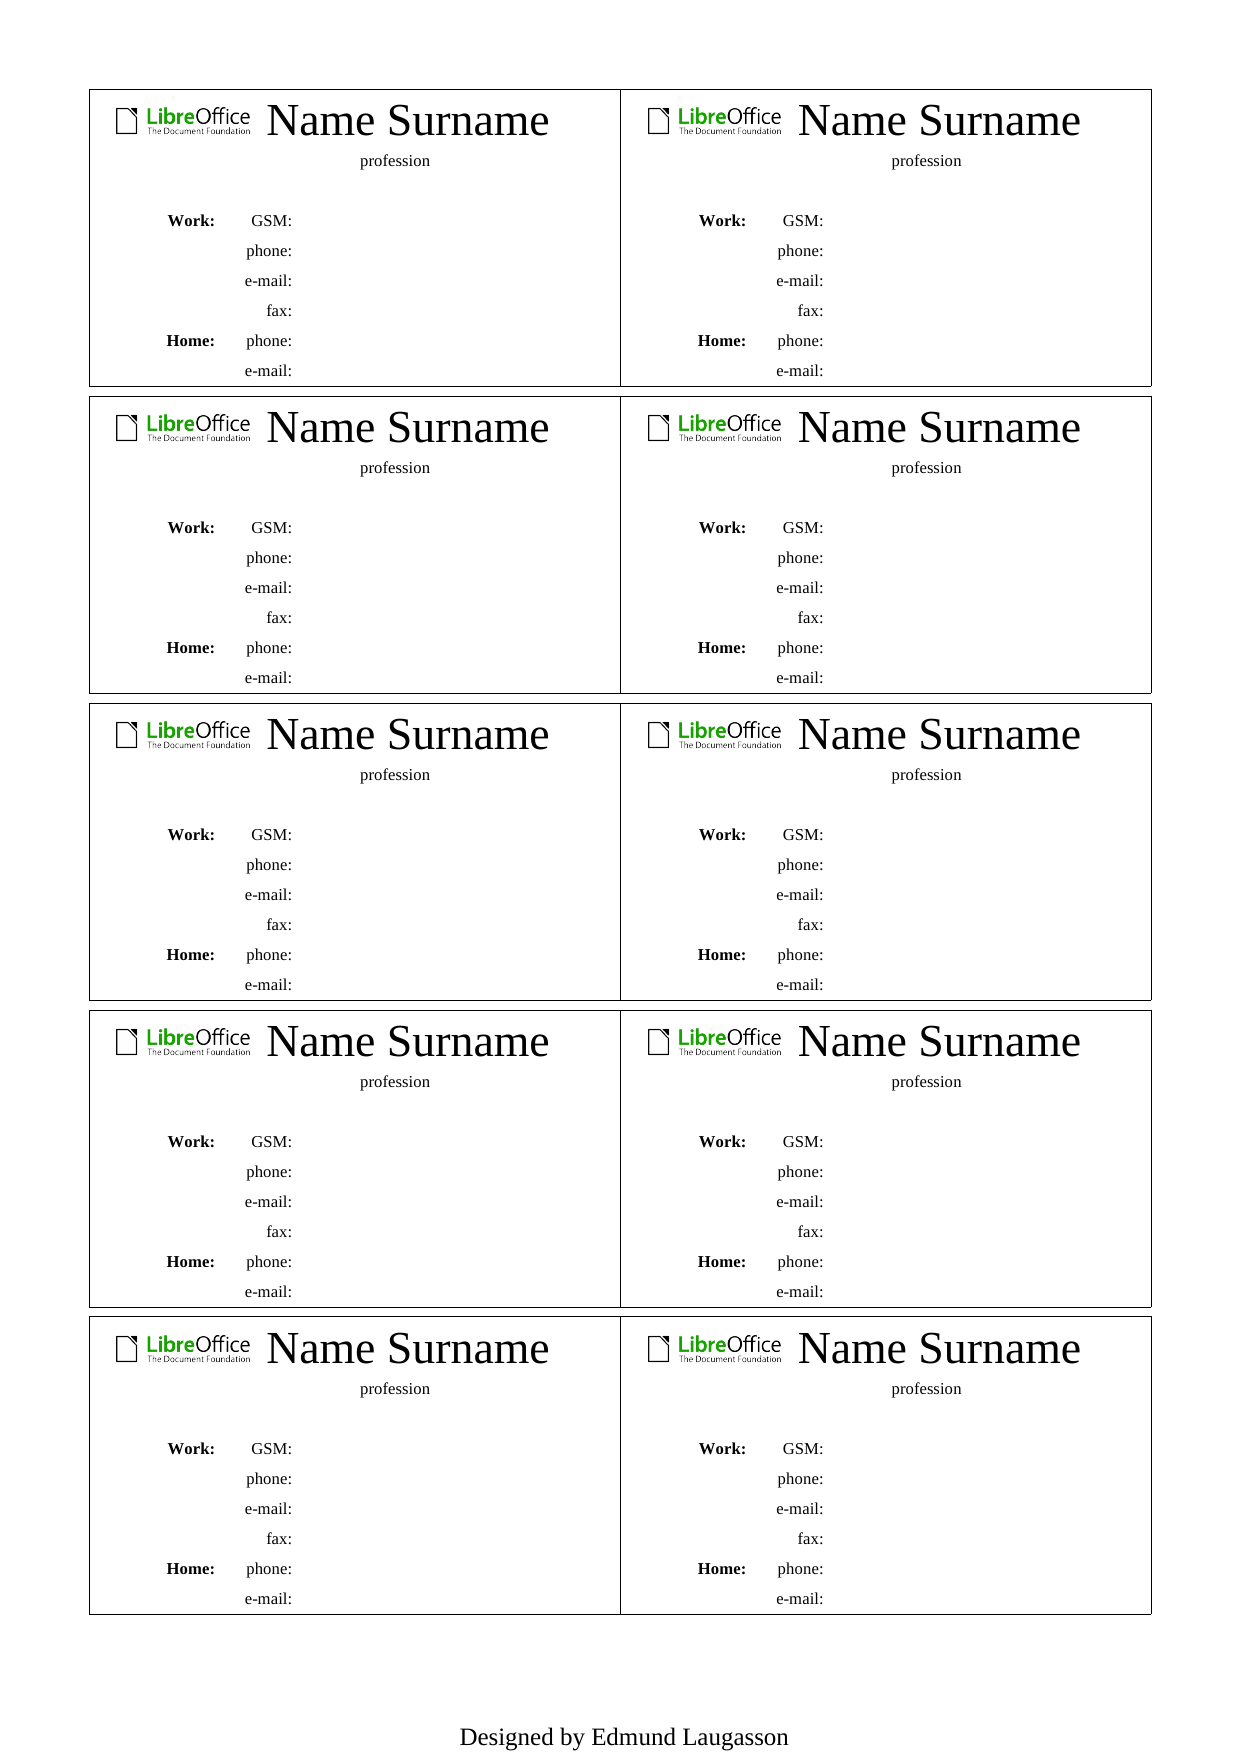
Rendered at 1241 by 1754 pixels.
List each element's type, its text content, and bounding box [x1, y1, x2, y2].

table_cell Work: [109, 1127, 221, 1157]
table_cell fax: [221, 910, 298, 940]
table_cell [1122, 1434, 1151, 1464]
table_cell e-mail: [752, 573, 829, 603]
table_cell [591, 1127, 620, 1157]
table_cell [641, 356, 752, 386]
table_cell [829, 1127, 1122, 1157]
table_cell [90, 1404, 221, 1434]
table_cell [591, 633, 620, 663]
table_cell [641, 1277, 752, 1307]
table_cell phone: [221, 850, 298, 880]
table_cell e-mail: [752, 880, 829, 910]
table_cell [641, 880, 752, 910]
table_cell phone: [221, 940, 298, 970]
table_cell fax: [221, 296, 298, 326]
table_cell [1122, 940, 1151, 970]
table_cell [829, 296, 1122, 326]
table_cell [591, 236, 620, 266]
table_cell [298, 1524, 591, 1554]
table_cell [298, 1494, 591, 1524]
table_cell [90, 1524, 109, 1554]
table_cell Home: [641, 1247, 752, 1277]
table_cell [1122, 543, 1151, 573]
table_cell [591, 603, 620, 633]
table_cell [621, 940, 641, 970]
table_cell [298, 1127, 591, 1157]
table_cell phone: [752, 543, 829, 573]
table_cell [90, 356, 109, 386]
table_cell [621, 1127, 641, 1157]
table_cell [1122, 633, 1151, 663]
table_cell [298, 543, 591, 573]
picture [637, 96, 791, 146]
table_cell GSM: [752, 1434, 829, 1464]
table_cell Work: [641, 513, 752, 543]
table_cell [829, 970, 1122, 1000]
table_cell e-mail: [752, 1187, 829, 1217]
table_cell GSM: [221, 513, 298, 543]
table_cell [1122, 236, 1151, 266]
table_cell [621, 1584, 641, 1614]
table_cell [621, 206, 641, 236]
table_cell [621, 266, 641, 296]
table_cell [829, 1494, 1122, 1524]
table_cell e-mail: [752, 356, 829, 386]
table_cell phone: [221, 633, 298, 663]
table_cell [90, 1097, 221, 1127]
table_cell [298, 1464, 591, 1494]
picture [637, 1323, 791, 1374]
picture [105, 96, 260, 146]
table_cell fax: [752, 603, 829, 633]
table_cell [298, 266, 591, 296]
table_cell [641, 850, 752, 880]
table_cell fax: [752, 1524, 829, 1554]
table_cell phone: [221, 1247, 298, 1277]
table_cell [621, 543, 641, 573]
table_cell [90, 236, 109, 266]
table_cell [298, 326, 591, 356]
table_cell Work: [641, 1127, 752, 1157]
table_cell [109, 356, 221, 386]
table_cell [109, 663, 221, 693]
table_cell [829, 1464, 1122, 1494]
table_cell [621, 880, 641, 910]
table_cell [90, 820, 109, 850]
table_cell [90, 543, 109, 573]
table_cell [109, 880, 221, 910]
table_cell [591, 543, 620, 573]
table_cell [90, 970, 109, 1000]
table_cell e-mail: [221, 1187, 298, 1217]
table_cell [621, 513, 641, 543]
table_cell [298, 1277, 591, 1307]
table_cell [298, 356, 591, 386]
table_cell [641, 1157, 752, 1187]
table_cell [621, 850, 641, 880]
table_cell [621, 970, 641, 1000]
table_cell [1122, 850, 1151, 880]
table_cell [1122, 356, 1151, 386]
table_cell [829, 326, 1122, 356]
table_cell [298, 206, 591, 236]
table_cell [621, 483, 752, 513]
table_cell [1122, 1494, 1151, 1524]
table_cell [90, 176, 221, 206]
table_cell [109, 603, 221, 633]
table_cell [591, 356, 620, 386]
table_cell Home: [641, 1554, 752, 1584]
table_cell [829, 1217, 1122, 1247]
table_cell phone: [221, 1157, 298, 1187]
table_cell Home: [109, 633, 221, 663]
table_cell [829, 850, 1122, 880]
table_cell [621, 663, 641, 693]
table_cell [109, 296, 221, 326]
table_cell e-mail: [221, 970, 298, 1000]
table_cell e-mail: [221, 1494, 298, 1524]
table_cell [591, 1434, 620, 1464]
table_cell [90, 1127, 109, 1157]
table_header Name Surname profession [90, 90, 620, 176]
table_cell [591, 1524, 620, 1554]
table_cell phone: [752, 850, 829, 880]
table_cell Home: [109, 326, 221, 356]
picture [637, 710, 791, 760]
table_cell [591, 573, 620, 603]
table_cell [90, 1217, 109, 1247]
table_cell [1122, 1187, 1151, 1217]
table_cell [298, 1584, 591, 1614]
table_cell [829, 633, 1122, 663]
table_cell [829, 1584, 1122, 1614]
table_cell [621, 1157, 641, 1187]
table_cell Work: [109, 820, 221, 850]
table_cell [90, 663, 109, 693]
table_cell [109, 266, 221, 296]
table_cell [1122, 1247, 1151, 1277]
table_cell [641, 543, 752, 573]
table_cell [90, 326, 109, 356]
table_cell Home: [109, 1247, 221, 1277]
table_cell [591, 1247, 620, 1277]
table_cell [90, 603, 109, 633]
table_cell [1122, 880, 1151, 910]
table_cell [829, 266, 1122, 296]
table_cell [90, 1277, 109, 1307]
table_cell Work: [641, 1434, 752, 1464]
table_cell [1122, 1584, 1151, 1614]
table_cell [1122, 1127, 1151, 1157]
table_cell [90, 1464, 109, 1494]
table_cell [641, 1584, 752, 1614]
table_cell [621, 1464, 641, 1494]
table_cell [109, 1277, 221, 1307]
table_cell [621, 326, 641, 356]
table_cell [221, 1097, 620, 1127]
table_cell [1122, 1157, 1151, 1187]
table_cell [90, 266, 109, 296]
table_cell [1122, 1464, 1151, 1494]
table_cell [621, 1524, 641, 1554]
table_cell [1122, 910, 1151, 940]
table_cell GSM: [221, 1434, 298, 1464]
table_cell [621, 1187, 641, 1217]
table_cell [621, 790, 752, 820]
table_cell [298, 880, 591, 910]
table_header Name Surname profession [621, 704, 1151, 790]
table_cell [621, 820, 641, 850]
table_cell phone: [752, 1554, 829, 1584]
table_cell [591, 296, 620, 326]
table_cell Work: [109, 513, 221, 543]
table_cell Work: [109, 206, 221, 236]
table_cell GSM: [752, 513, 829, 543]
table_cell GSM: [752, 820, 829, 850]
table_cell phone: [221, 1554, 298, 1584]
table_cell [591, 1157, 620, 1187]
table_cell [1122, 1524, 1151, 1554]
table_cell [591, 206, 620, 236]
table_cell [109, 1524, 221, 1554]
table_cell Home: [641, 940, 752, 970]
table_cell [591, 1464, 620, 1494]
table_cell [90, 1554, 109, 1584]
table_cell phone: [752, 1247, 829, 1277]
table_cell [829, 1247, 1122, 1277]
table_cell [591, 850, 620, 880]
table_cell [752, 1097, 1151, 1127]
table_cell [621, 1277, 641, 1307]
table_cell [829, 236, 1122, 266]
table_cell fax: [221, 603, 298, 633]
table_cell [641, 1187, 752, 1217]
table_cell [621, 1554, 641, 1584]
table_cell [221, 790, 620, 820]
table_cell [90, 790, 221, 820]
table_cell e-mail: [221, 266, 298, 296]
table_cell fax: [752, 1217, 829, 1247]
table_cell [109, 1494, 221, 1524]
table_cell [1122, 206, 1151, 236]
table_cell [90, 633, 109, 663]
table_cell [621, 603, 641, 633]
table_cell [109, 1584, 221, 1614]
table_cell [1122, 573, 1151, 603]
table_cell Work: [641, 206, 752, 236]
table_cell [109, 910, 221, 940]
table_cell [829, 663, 1122, 693]
table_header Name Surname profession [90, 397, 620, 483]
table_cell e-mail: [752, 1277, 829, 1307]
table_cell [298, 970, 591, 1000]
table_cell [591, 1277, 620, 1307]
table_cell e-mail: [221, 573, 298, 603]
table_cell [829, 910, 1122, 940]
table_cell [752, 483, 1151, 513]
table_cell e-mail: [752, 663, 829, 693]
table_cell [641, 1464, 752, 1494]
table_cell e-mail: [221, 1584, 298, 1614]
table_header Name Surname profession [621, 90, 1151, 176]
table_cell [298, 513, 591, 543]
table_cell [298, 603, 591, 633]
table_cell [109, 236, 221, 266]
table_cell [829, 513, 1122, 543]
table_cell GSM: [752, 1127, 829, 1157]
table_cell [621, 176, 752, 206]
table_cell [90, 1157, 109, 1187]
picture [105, 402, 260, 453]
table_header Name Surname profession [621, 397, 1151, 483]
table_cell phone: [221, 1464, 298, 1494]
table_cell e-mail: [221, 356, 298, 386]
table_cell [829, 1187, 1122, 1217]
picture [637, 1016, 791, 1067]
picture [105, 1323, 260, 1374]
table_cell [109, 573, 221, 603]
table_cell e-mail: [752, 1494, 829, 1524]
table_cell [109, 1187, 221, 1217]
table_cell [90, 1584, 109, 1614]
table_cell [621, 1434, 641, 1464]
table_cell [752, 176, 1151, 206]
table_cell fax: [752, 910, 829, 940]
table_cell [621, 1097, 752, 1127]
table_cell [90, 1247, 109, 1277]
table_cell [298, 573, 591, 603]
table_cell fax: [221, 1524, 298, 1554]
table_cell phone: [221, 236, 298, 266]
table_cell e-mail: [221, 663, 298, 693]
table_cell [298, 296, 591, 326]
table_cell Work: [641, 820, 752, 850]
picture [637, 402, 791, 453]
table_cell [221, 176, 620, 206]
table_cell fax: [752, 296, 829, 326]
table_cell [1122, 1277, 1151, 1307]
table_cell [221, 1404, 620, 1434]
table_cell Home: [641, 326, 752, 356]
table_header Name Surname profession [621, 1011, 1151, 1097]
table_cell [591, 940, 620, 970]
table_cell [641, 970, 752, 1000]
table_cell [829, 356, 1122, 386]
table_cell [829, 1524, 1122, 1554]
table_cell [109, 1217, 221, 1247]
table_cell GSM: [221, 1127, 298, 1157]
table_cell phone: [752, 940, 829, 970]
table_cell [621, 296, 641, 326]
table_cell [298, 820, 591, 850]
table_header Name Surname profession [621, 1317, 1151, 1404]
table_cell [621, 910, 641, 940]
table_cell [1122, 1217, 1151, 1247]
table_cell [621, 356, 641, 386]
table_cell phone: [752, 236, 829, 266]
table_cell [829, 603, 1122, 633]
table_cell [298, 940, 591, 970]
table_cell [591, 910, 620, 940]
table_cell [90, 1187, 109, 1217]
table_cell Home: [641, 633, 752, 663]
table_cell [591, 820, 620, 850]
table_cell [1122, 326, 1151, 356]
table_cell [109, 850, 221, 880]
table_cell [641, 1494, 752, 1524]
table_cell [298, 1554, 591, 1584]
table_cell [591, 1584, 620, 1614]
table_cell [591, 326, 620, 356]
table_cell [90, 296, 109, 326]
table_header Name Surname profession [90, 1011, 620, 1097]
table_cell [591, 970, 620, 1000]
table_cell [829, 206, 1122, 236]
table_cell e-mail: [752, 1584, 829, 1614]
table_cell [298, 1217, 591, 1247]
table_cell [621, 1217, 641, 1247]
table_cell [90, 910, 109, 940]
table_cell [90, 1434, 109, 1464]
table_cell [298, 236, 591, 266]
table_cell Home: [109, 940, 221, 970]
table_cell [829, 1157, 1122, 1187]
picture [105, 710, 260, 760]
table_cell [1122, 266, 1151, 296]
table_header Name Surname profession [90, 704, 620, 790]
table_cell [591, 1187, 620, 1217]
table_cell [641, 236, 752, 266]
table_cell [829, 1277, 1122, 1307]
table_cell [90, 940, 109, 970]
table_cell [591, 513, 620, 543]
table_cell phone: [752, 1157, 829, 1187]
table_cell [1122, 820, 1151, 850]
table_cell Home: [109, 1554, 221, 1584]
table_cell [90, 206, 109, 236]
table_cell phone: [221, 326, 298, 356]
table_cell Work: [109, 1434, 221, 1464]
table_cell e-mail: [221, 1277, 298, 1307]
table_cell [1122, 1554, 1151, 1584]
table_cell [621, 1404, 752, 1434]
table_cell [591, 880, 620, 910]
table_cell [90, 880, 109, 910]
table_cell [641, 663, 752, 693]
table_cell [641, 603, 752, 633]
table_cell [90, 483, 221, 513]
table_cell [641, 910, 752, 940]
table_cell [109, 543, 221, 573]
table_cell [109, 970, 221, 1000]
table_cell [298, 910, 591, 940]
table_cell [1122, 970, 1151, 1000]
table_cell [591, 1554, 620, 1584]
table_cell [1122, 296, 1151, 326]
table_cell [1122, 663, 1151, 693]
table_cell [109, 1157, 221, 1187]
table_header Name Surname profession [90, 1317, 620, 1404]
table_cell [591, 266, 620, 296]
table_cell [641, 296, 752, 326]
table_cell [1122, 513, 1151, 543]
table_cell phone: [221, 543, 298, 573]
table_cell [752, 1404, 1151, 1434]
table_cell [591, 1494, 620, 1524]
table_cell [641, 1217, 752, 1247]
table_cell [829, 1434, 1122, 1464]
table_cell e-mail: [752, 266, 829, 296]
table_cell phone: [752, 633, 829, 663]
table_cell [621, 236, 641, 266]
table_cell [298, 633, 591, 663]
table_cell [298, 850, 591, 880]
table_cell [829, 940, 1122, 970]
table_cell GSM: [221, 820, 298, 850]
table_cell [829, 543, 1122, 573]
table_cell [1122, 603, 1151, 633]
table_cell [298, 1434, 591, 1464]
table_cell GSM: [752, 206, 829, 236]
table_cell [90, 513, 109, 543]
table_cell [641, 573, 752, 603]
table_cell [298, 663, 591, 693]
table_cell [90, 573, 109, 603]
table_cell [829, 573, 1122, 603]
table_cell [591, 663, 620, 693]
table_cell [829, 1554, 1122, 1584]
picture [105, 1016, 260, 1067]
table_cell [298, 1247, 591, 1277]
table_cell [90, 1494, 109, 1524]
table_cell [621, 1494, 641, 1524]
table_cell [90, 850, 109, 880]
table_cell [298, 1187, 591, 1217]
table_cell fax: [221, 1217, 298, 1247]
table_cell [641, 1524, 752, 1554]
table_cell [752, 790, 1151, 820]
table_cell [621, 1247, 641, 1277]
table_cell [829, 820, 1122, 850]
table_cell phone: [752, 1464, 829, 1494]
table_cell phone: [752, 326, 829, 356]
table_cell GSM: [221, 206, 298, 236]
table_cell [829, 880, 1122, 910]
table_cell [591, 1217, 620, 1247]
table_cell [298, 1157, 591, 1187]
table_cell [221, 483, 620, 513]
table_cell [621, 573, 641, 603]
table_cell [109, 1464, 221, 1494]
table_cell [621, 633, 641, 663]
table_cell e-mail: [752, 970, 829, 1000]
table_cell e-mail: [221, 880, 298, 910]
table_cell [641, 266, 752, 296]
